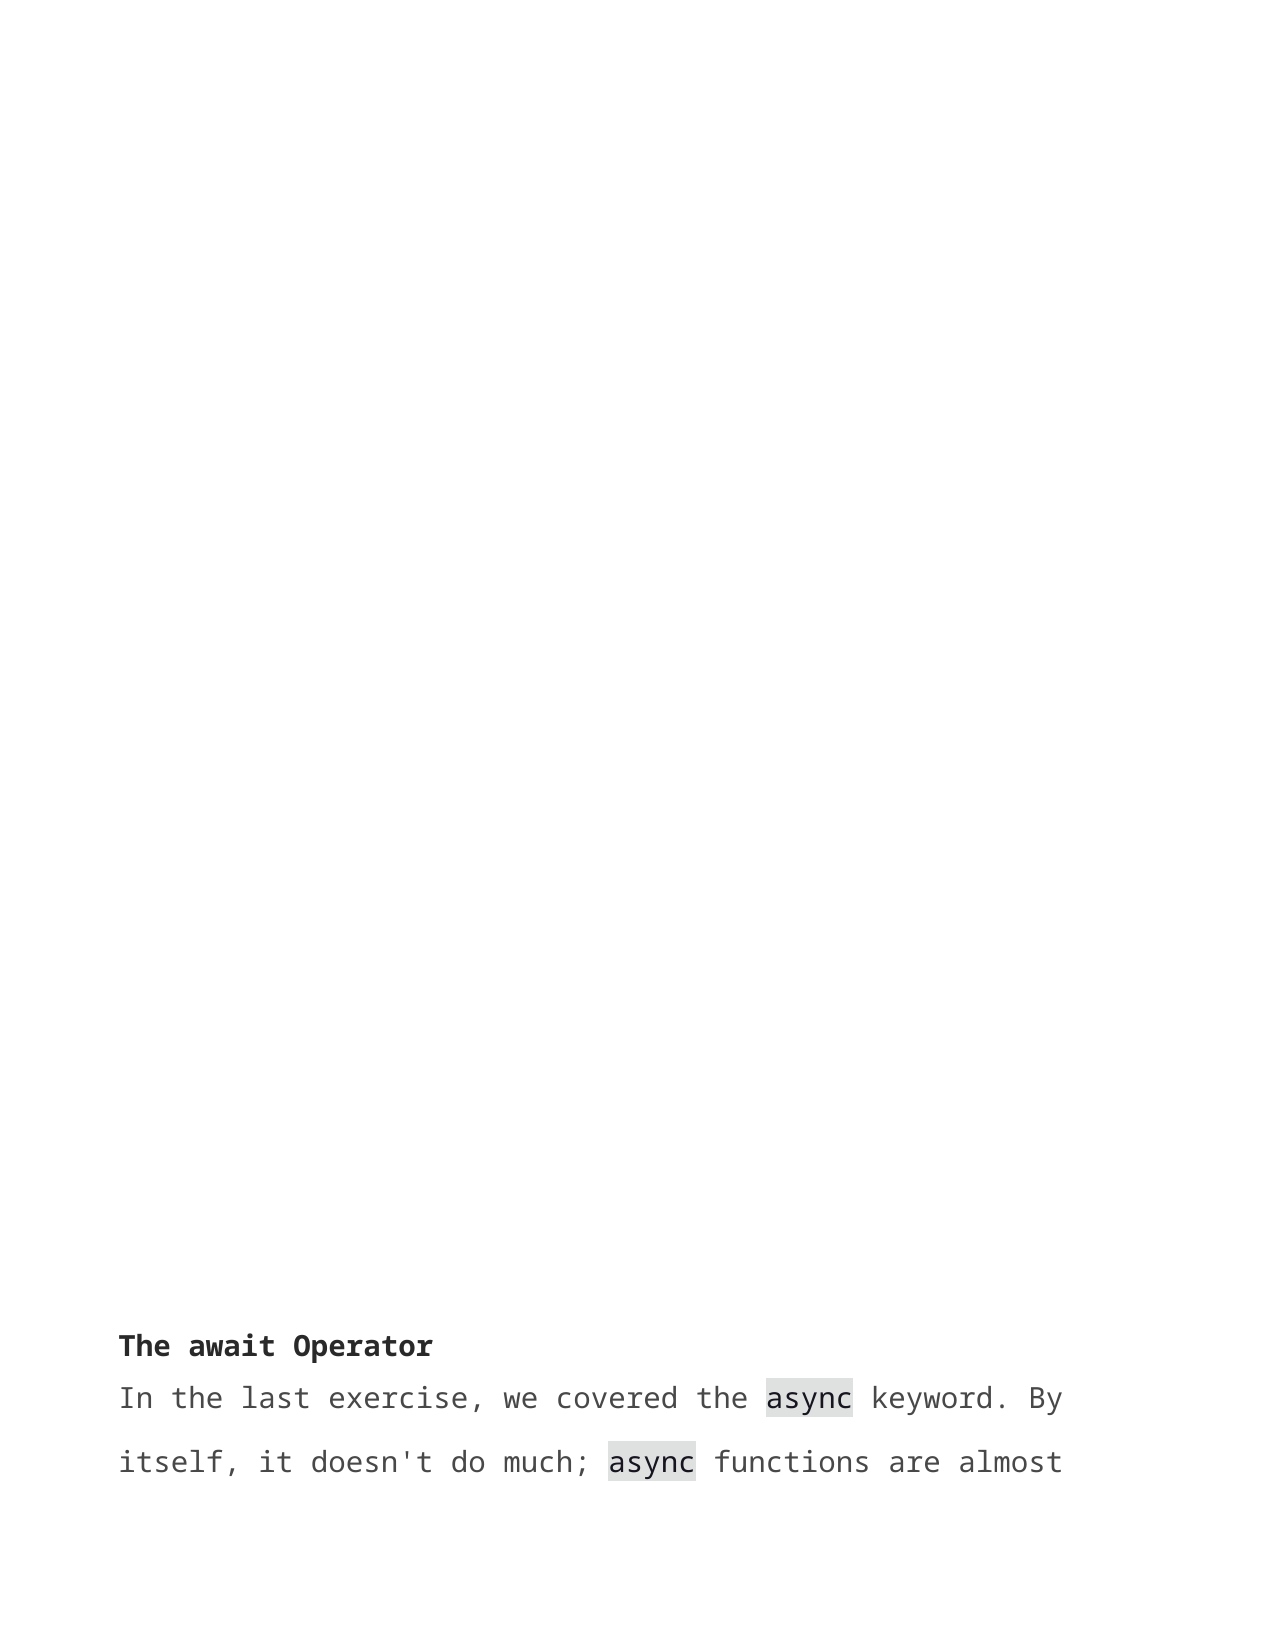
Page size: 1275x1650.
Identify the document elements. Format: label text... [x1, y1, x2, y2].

text In the last exercise, we covered the async keyword. By itself, it doesn't do much; async functions are almost [118, 1378, 1157, 1481]
subtitle The await Operator [118, 1326, 1157, 1365]
